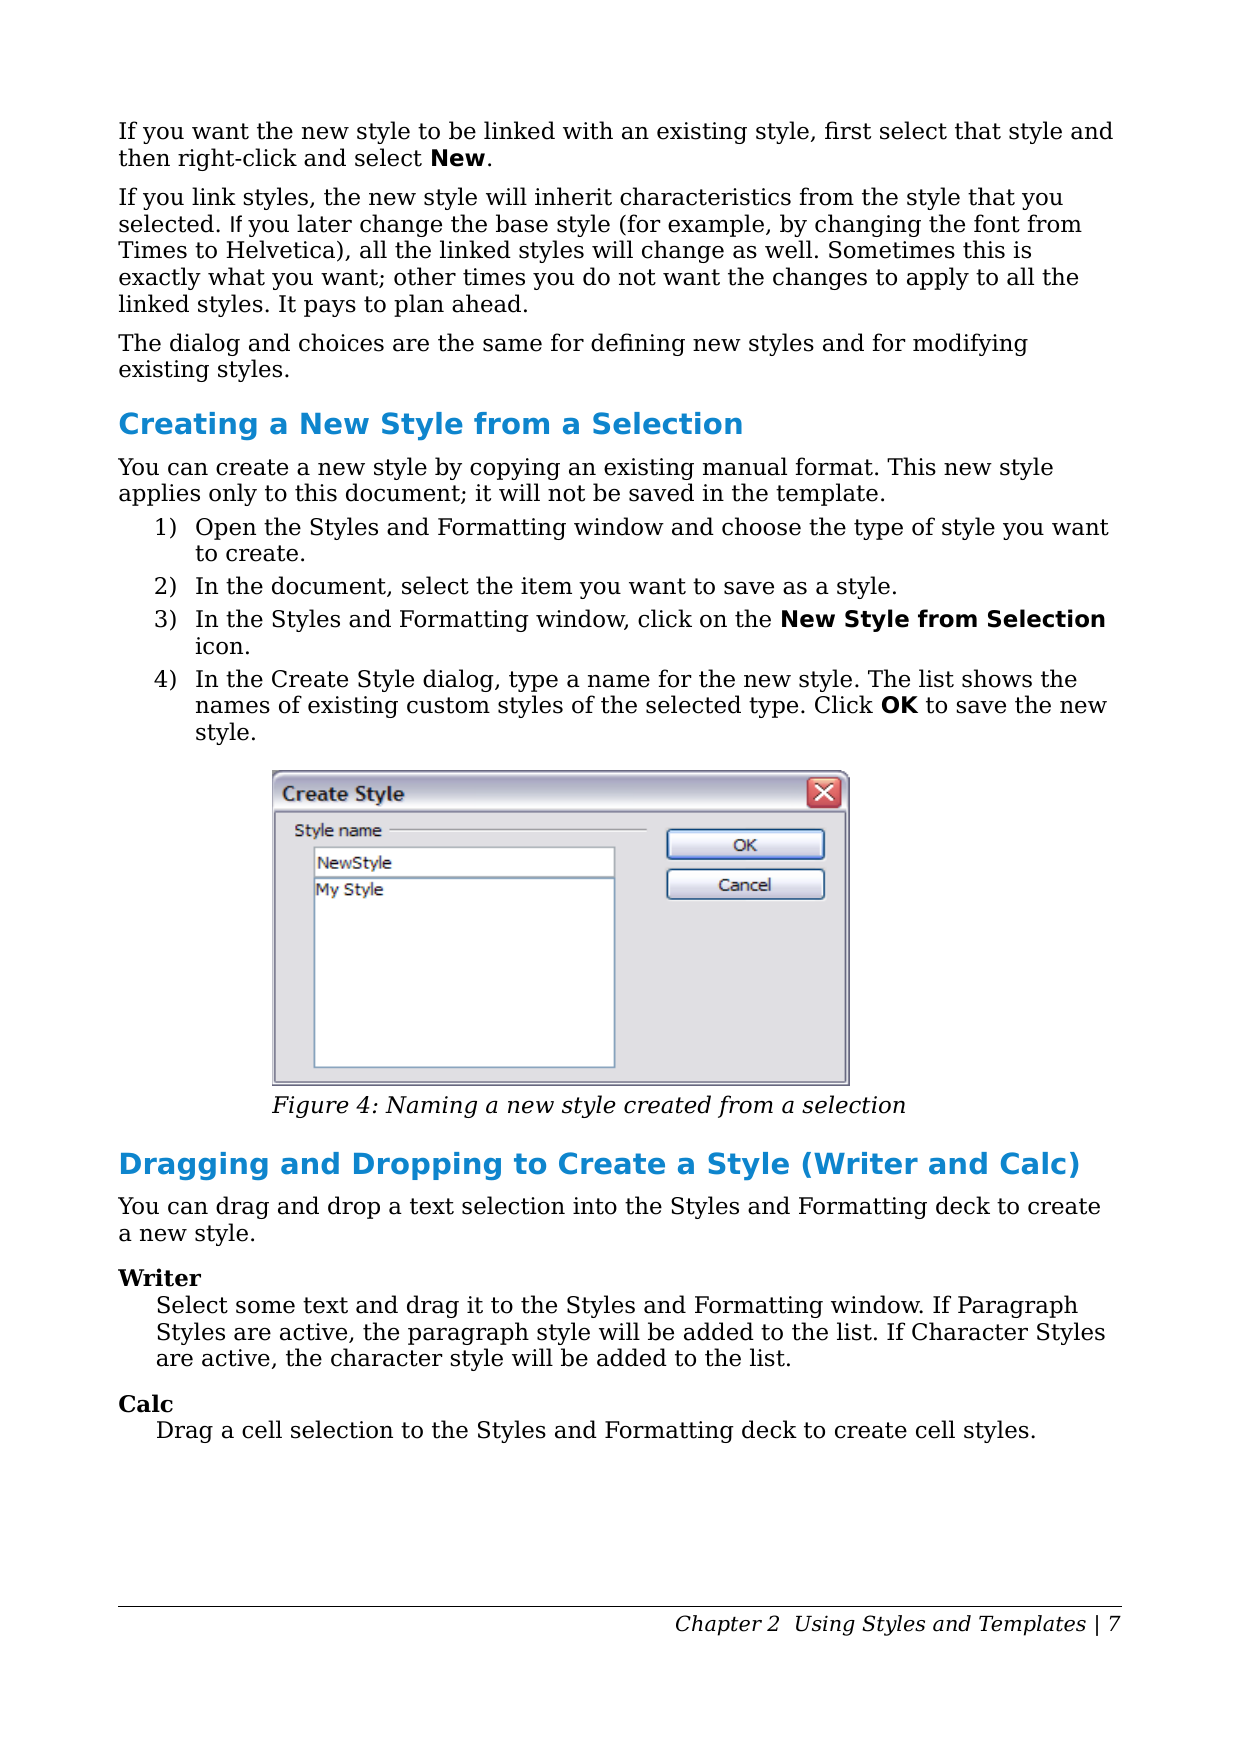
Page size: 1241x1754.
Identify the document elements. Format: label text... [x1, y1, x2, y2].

list In the document, select the item you want to save as a style. [177, 573, 1122, 600]
text The dialog and choices are the same for defining new styles and for modifying existing styles. [118, 330, 1122, 383]
text Calc [118, 1390, 1122, 1417]
text Writer [118, 1265, 1122, 1292]
list You can create a new style by copying an existing manual format. This new style applies only to this document; it will not be saved in the template. [118, 454, 1122, 507]
list Open the Styles and Formatting window and choose the type of style you want to create. [177, 514, 1122, 567]
list In the Styles and Formatting window, click on the New Style from Selection icon. [177, 606, 1122, 659]
picture [272, 770, 850, 1086]
subtitle Dragging and Dropping to Create a Style (Writer and Calc) [118, 1147, 1122, 1181]
text Figure 4: Naming a new style created from a selection [272, 1092, 968, 1119]
list In the Create Style dialog, type a name for the new style. The list shows the names of existing custom styles of the selected type. Click OK to save the new style. [177, 666, 1122, 746]
subtitle Creating a New Style from a Selection [118, 408, 1122, 442]
text If you want the new style to be linked with an existing style, first select that style and then right-click and select New. [118, 118, 1122, 171]
text Select some text and drag it to the Styles and Formatting window. If Paragraph Styles are active, the paragraph style will be added to the list. If Character Styles are active, the character style will be added to the list. [156, 1292, 1122, 1372]
text You can drag and drop a text selection into the Styles and Formatting deck to create a new style. [118, 1193, 1122, 1247]
text Drag a cell selection to the Styles and Formatting deck to create cell styles. [156, 1417, 1122, 1444]
text If you link styles, the new style will inherit characteristics from the style that you selected. If you later change the base style (for example, by changing the font from Times to Helvetica), all the linked styles will change as well. Sometimes this is exactly what you want; other times you do not want the changes to apply to all the linked styles. It pays to plan ahead. [118, 184, 1122, 317]
